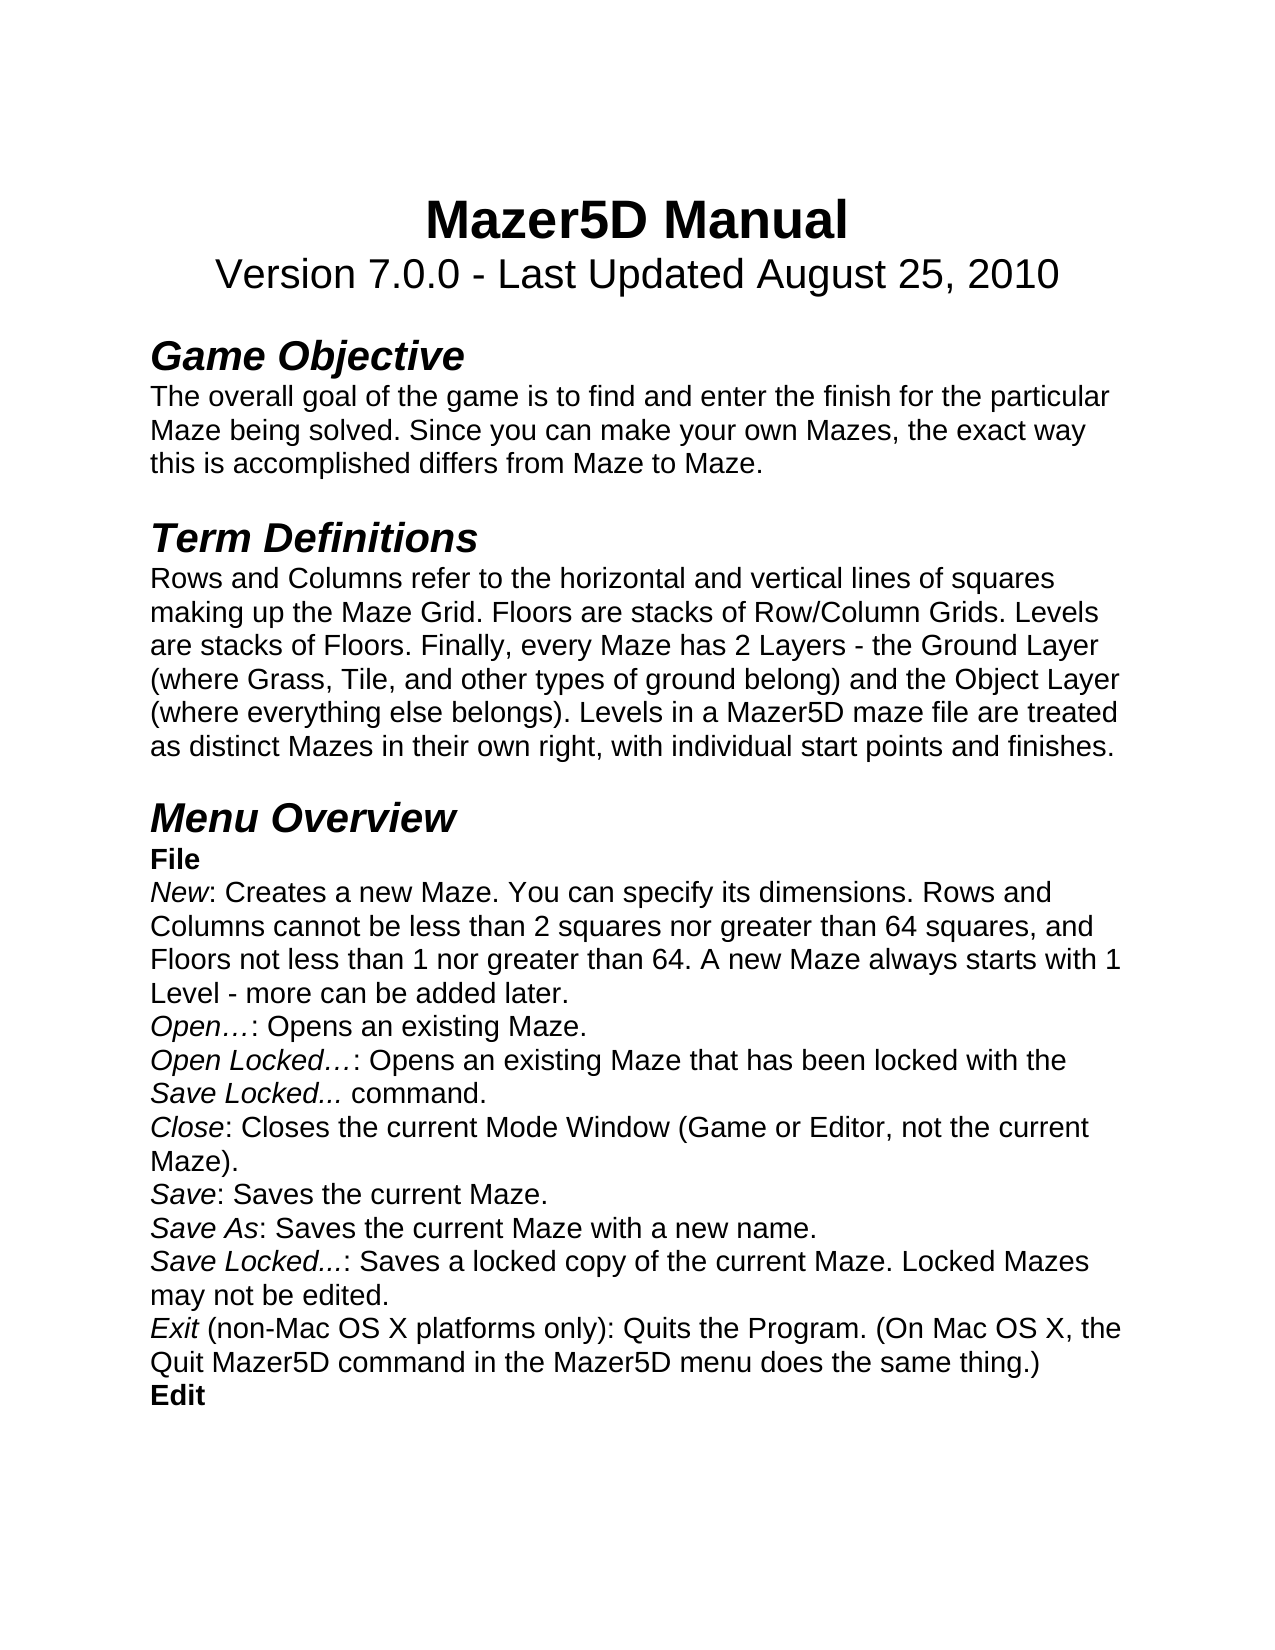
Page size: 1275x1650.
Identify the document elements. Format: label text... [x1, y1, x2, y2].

text Open…: Opens an existing Maze. [150, 1009, 1125, 1043]
text Save: Saves the current Maze. [150, 1177, 1125, 1211]
text Open Locked…: Opens an existing Maze that has been locked with the Save Locked... command. [150, 1043, 1125, 1110]
text Save As: Saves the current Maze with a new name. [150, 1211, 1125, 1244]
text Close: Closes the current Mode Window (Game or Editor, not the current Maze). [150, 1110, 1125, 1177]
text Game Objective [150, 331, 1125, 379]
text File [150, 842, 1125, 875]
text Rows and Columns refer to the horizontal and vertical lines of squares making up the Maze Grid. Floors are stacks of Row/Column Grids. Levels are stacks of Floors. Finally, every Maze has 2 Layers - the Ground Layer (where Grass, Tile, and other types of ground belong) and the Object Layer (where everything else belongs). Levels in a Mazer5D maze file are treated as distinct Mazes in their own right, with individual start points and finishes. [150, 561, 1125, 762]
text Save Locked...: Saves a locked copy of the current Maze. Locked Mazes may not be edited. [150, 1244, 1125, 1311]
text Mazer5D Manual [150, 187, 1125, 250]
text The overall goal of the game is to find and enter the finish for the particular Maze being solved. Since you can make your own Mazes, the exact way this is accomplished differs from Maze to Maze. [150, 379, 1125, 480]
text Term Definitions [150, 513, 1125, 561]
text Version 7.0.0 - Last Updated August 25, 2010 [150, 250, 1125, 298]
text Edit [150, 1378, 1125, 1412]
text Exit (non-Mac OS X platforms only): Quits the Program. (On Mac OS X, the Quit Mazer5D command in the Mazer5D menu does the same thing.) [150, 1311, 1125, 1378]
text Menu Overview [150, 794, 1125, 842]
text New: Creates a new Maze. You can specify its dimensions. Rows and Columns cannot be less than 2 squares nor greater than 64 squares, and Floors not less than 1 nor greater than 64. A new Maze always starts with 1 Level - more can be added later. [150, 875, 1125, 1009]
